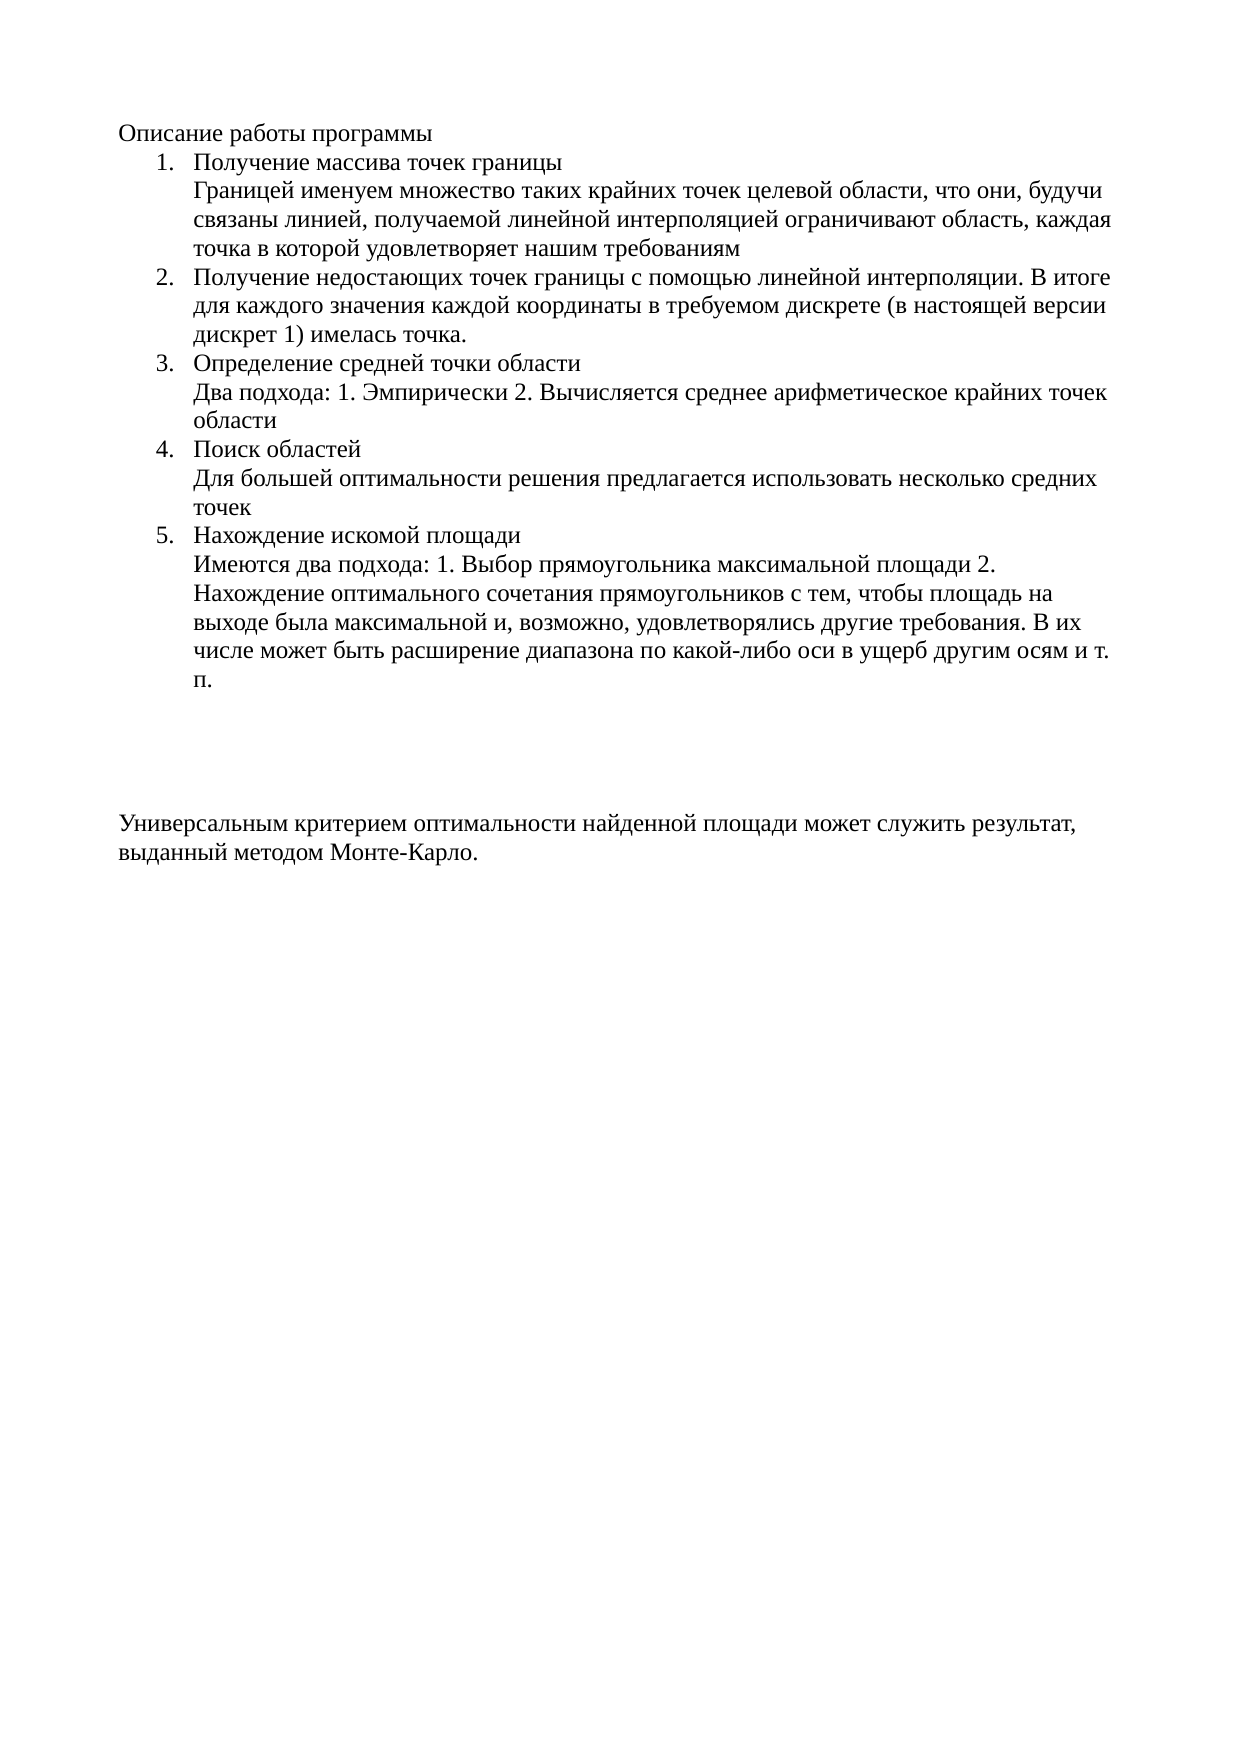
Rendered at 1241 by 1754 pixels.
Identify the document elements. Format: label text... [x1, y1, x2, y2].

list Нахождение искомой площади Имеются два подхода: 1. Выбор прямоугольника максимальной площади 2. Нахождение оптимального сочетания прямоугольников с тем, чтобы площадь на выходе была максимальной и, возможно, удовлетворялись другие требования. В их числе может быть расширение диапазона по какой-либо оси в ущерб другим осям и т. п. [156, 521, 1122, 693]
list Получение недостающих точек границы с помощью линейной интерполяции. В итоге для каждого значения каждой координаты в требуемом дискрете (в настоящей версии дискрет 1) имелась точка. [156, 262, 1122, 348]
text Описание работы программы [118, 118, 1122, 147]
text Универсальным критерием оптимальности найденной площади может служить результат, выданный методом Монте-Карло. [118, 808, 1122, 866]
list Определение средней точки области Два подхода: 1. Эмпирически 2. Вычисляется среднее арифметическое крайних точек области [156, 348, 1122, 434]
list Поиск областей Для большей оптимальности решения предлагается использовать несколько средних точек [156, 434, 1122, 521]
list Получение массива точек границы Границей именуем множество таких крайних точек целевой области, что они, будучи связаны линией, получаемой линейной интерполяцией ограничивают область, каждая точка в которой удовлетворяет нашим требованиям [156, 147, 1122, 262]
